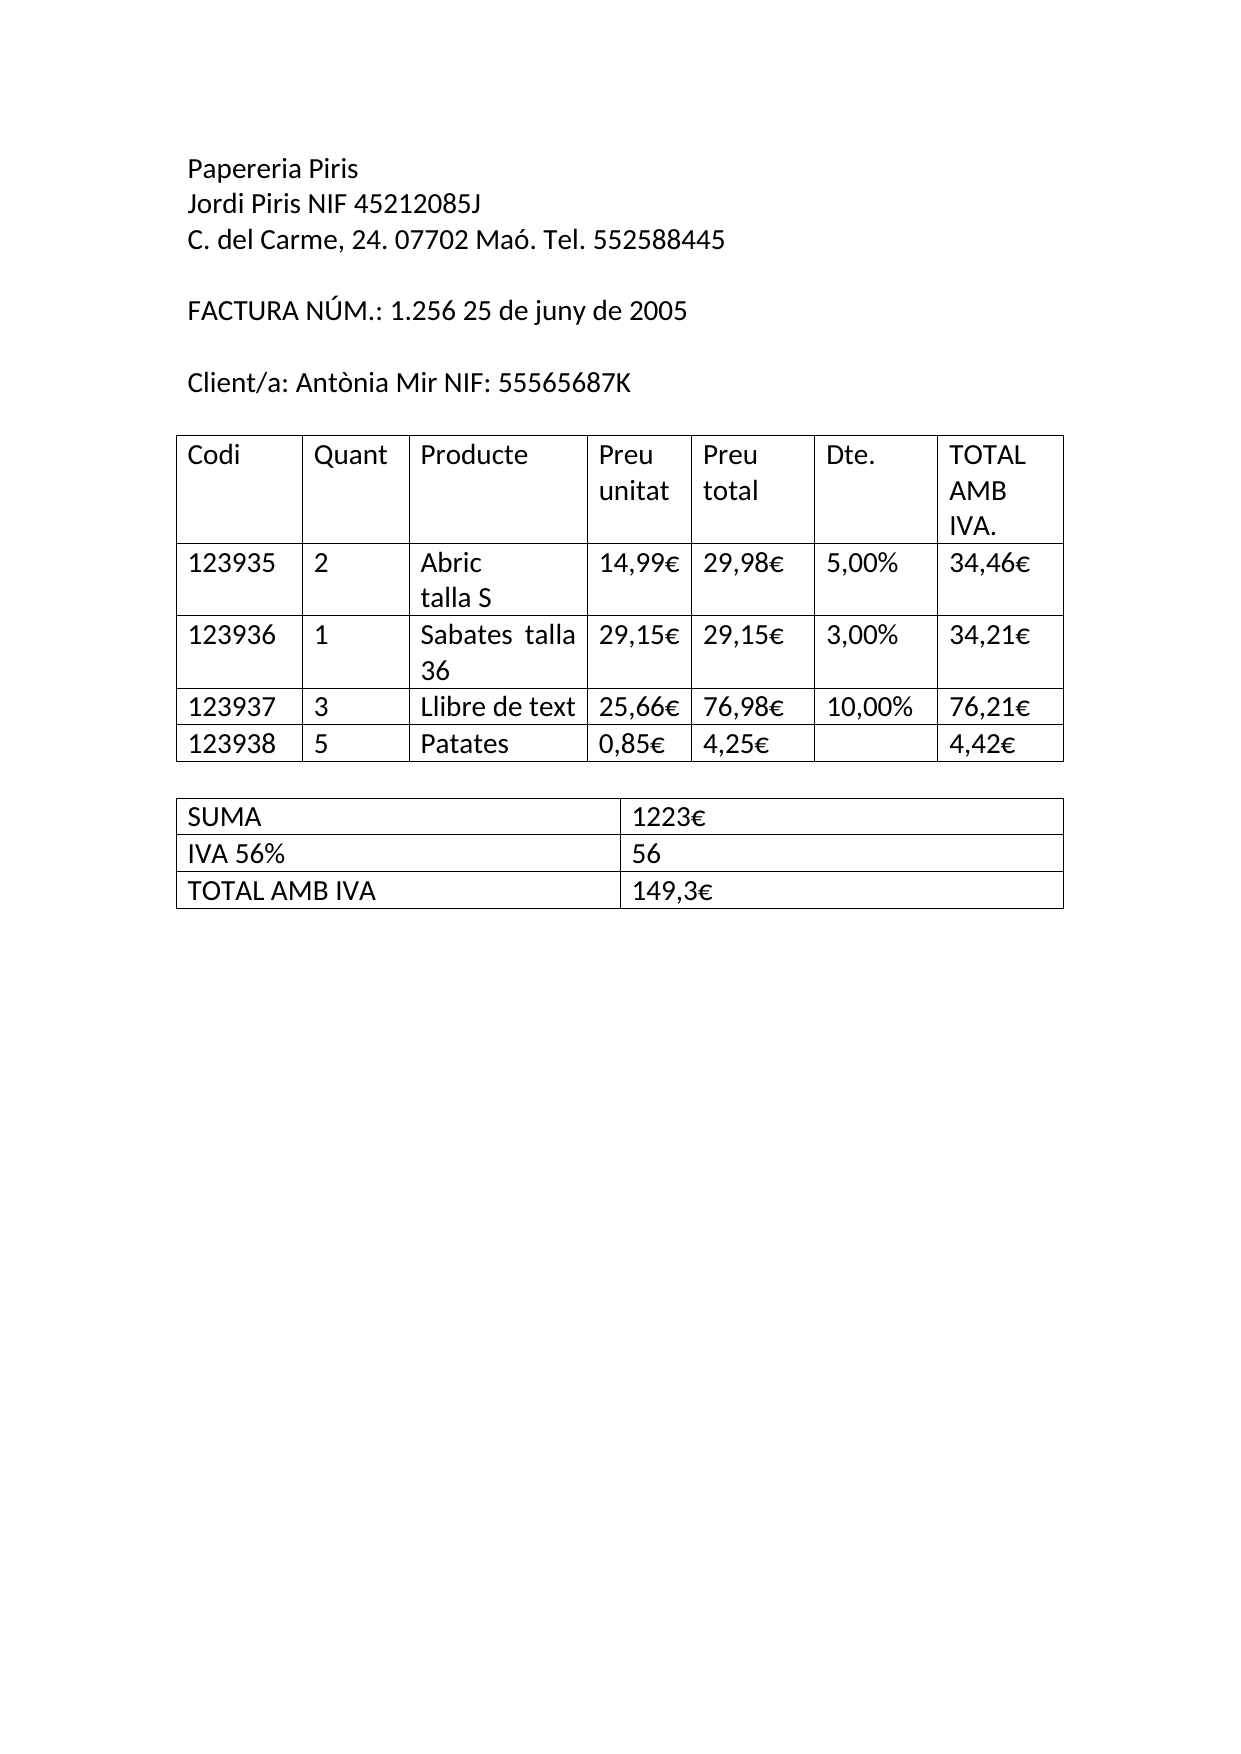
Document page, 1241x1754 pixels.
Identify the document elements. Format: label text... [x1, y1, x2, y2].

table_cell 4,42€ [938, 725, 1063, 761]
table_cell 34,21€ [938, 616, 1063, 687]
table_header TOTAL AMB IVA. [938, 436, 1063, 543]
table_cell 25,66€ [588, 689, 691, 724]
table_cell 3 [303, 689, 409, 724]
text Papereria Piris [187, 150, 1053, 186]
table_cell 149,3€ [621, 872, 1063, 907]
table_cell 123936 [177, 616, 302, 687]
table_header Producte [410, 436, 587, 543]
table_cell Abric talla S [410, 544, 587, 615]
table_header 1223€ [621, 799, 1063, 834]
table_header Dte. [815, 436, 937, 543]
list del Carme, 24. 07702 Maó. Tel. 552588445 [187, 221, 1053, 257]
table_cell 29,15€ [588, 616, 691, 687]
table_cell 29,15€ [692, 616, 814, 687]
table_cell 123938 [177, 725, 302, 761]
table_cell Llibre de text [410, 689, 587, 724]
table_header Codi [177, 436, 302, 543]
table_cell Patates [410, 725, 587, 761]
text Client/a: Antònia Mir NIF: 55565687K [187, 364, 1053, 399]
table_cell [815, 725, 937, 761]
table_cell 14,99€ [588, 544, 691, 615]
table_cell Sabates talla 36 [410, 616, 587, 687]
table_cell 76,98€ [692, 689, 814, 724]
table_header SUMA [177, 799, 620, 834]
table_cell TOTAL AMB IVA [177, 872, 620, 907]
table_cell 5,00% [815, 544, 937, 615]
table_cell 2 [303, 544, 409, 615]
text FACTURA NÚM.: 1.256 25 de juny de 2005 [187, 292, 1053, 328]
table_header Preu total [692, 436, 814, 543]
table_cell 1 [303, 616, 409, 687]
table_header Quant [303, 436, 409, 543]
table_cell 56 [621, 835, 1063, 871]
table_cell 10,00% [815, 689, 937, 724]
table_cell 123935 [177, 544, 302, 615]
table_cell 4,25€ [692, 725, 814, 761]
table_cell 5 [303, 725, 409, 761]
table_cell 29,98€ [692, 544, 814, 615]
table_cell 34,46€ [938, 544, 1063, 615]
table_cell 0,85€ [588, 725, 691, 761]
text Jordi Piris NIF 45212085J [187, 186, 1053, 221]
table_cell 3,00% [815, 616, 937, 687]
table_cell IVA 56% [177, 835, 620, 871]
table_cell 123937 [177, 689, 302, 724]
table_header Preu unitat [588, 436, 691, 543]
table_cell 76,21€ [938, 689, 1063, 724]
